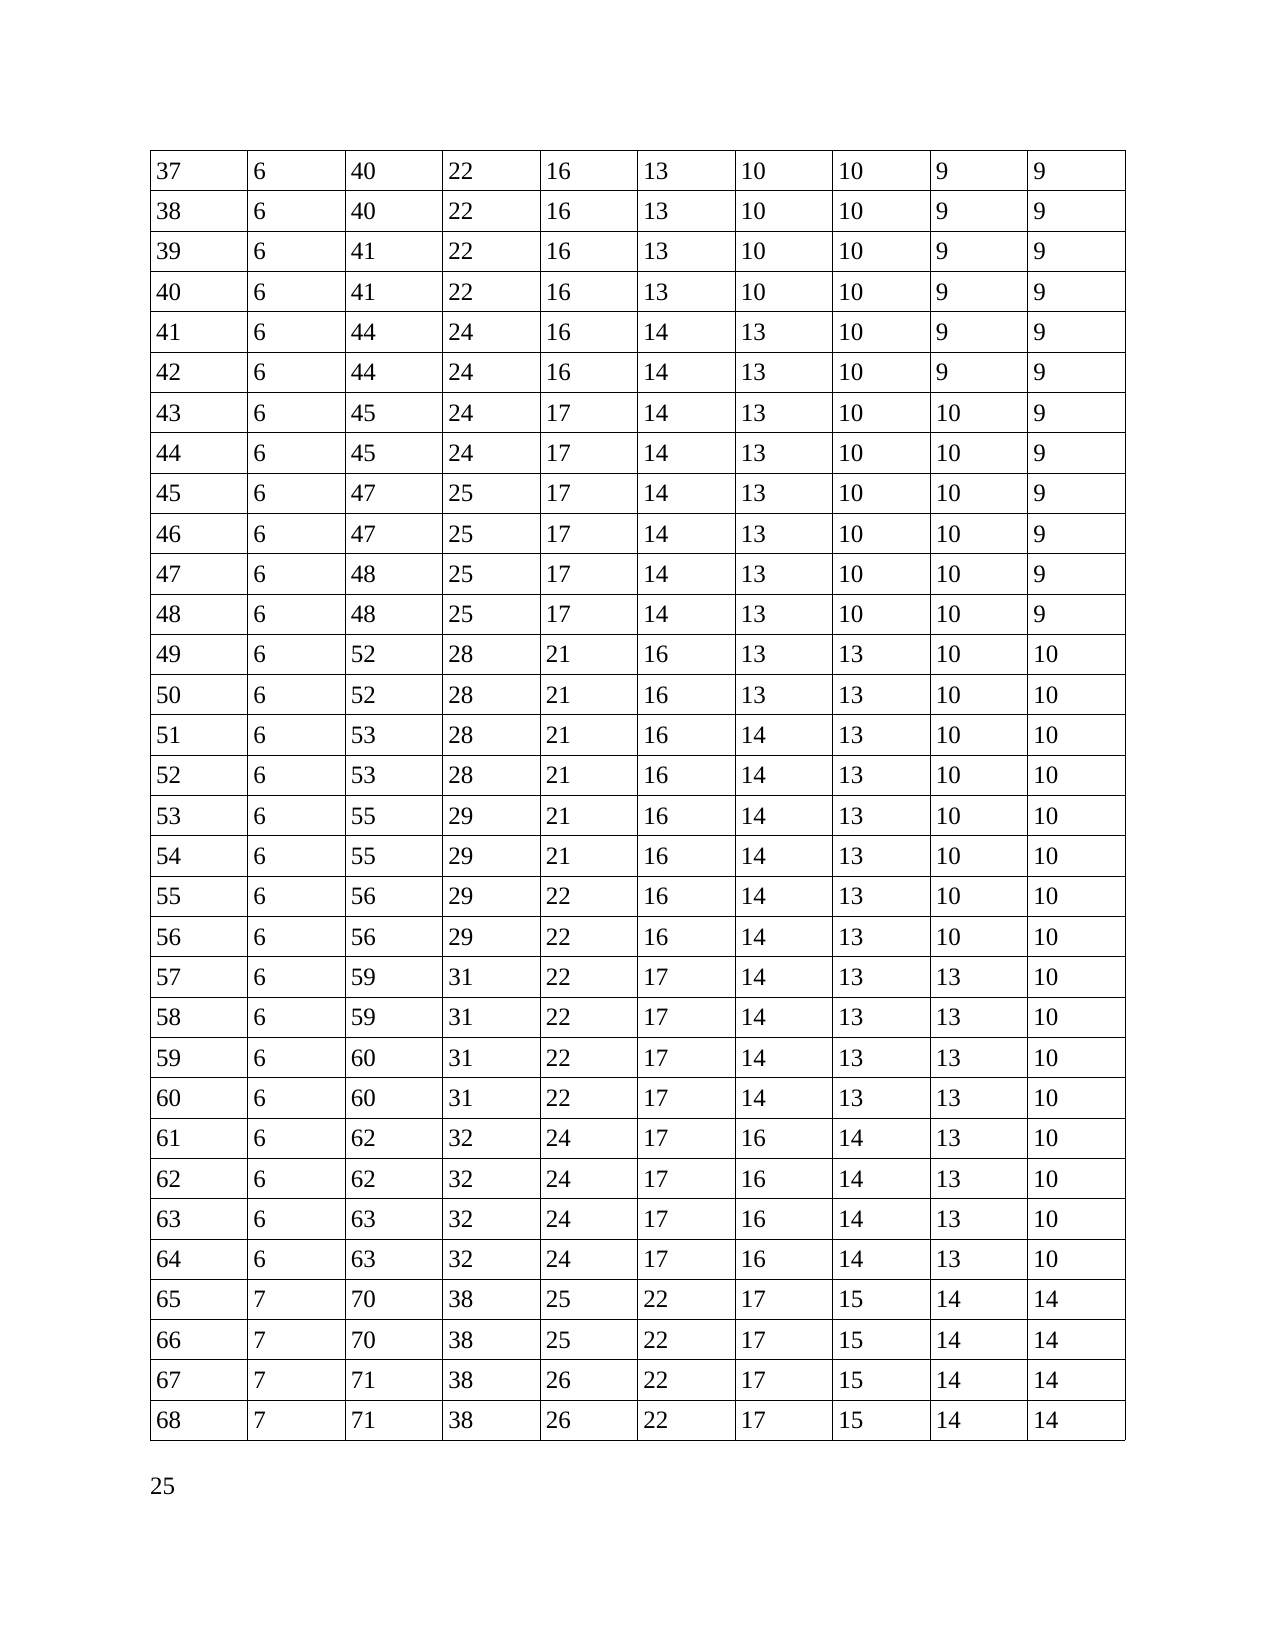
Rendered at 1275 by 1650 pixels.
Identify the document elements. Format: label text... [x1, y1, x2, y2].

table_cell 16 [638, 635, 735, 674]
table_cell 9 [1028, 312, 1125, 352]
table_cell 9 [1028, 554, 1125, 593]
table_cell 67 [151, 1360, 247, 1400]
table_cell 29 [443, 917, 540, 956]
table_cell 40 [346, 151, 442, 190]
table_cell 38 [443, 1360, 540, 1400]
table_cell 22 [638, 1401, 735, 1440]
table_cell 9 [1028, 433, 1125, 472]
table_cell 16 [541, 353, 637, 392]
table_cell 9 [931, 151, 1027, 190]
table_cell 10 [1028, 1159, 1125, 1198]
table_cell 10 [931, 796, 1027, 835]
table_cell 13 [931, 1078, 1027, 1117]
table_cell 43 [151, 393, 247, 432]
table_cell 48 [346, 554, 442, 593]
table_cell 17 [541, 554, 637, 593]
table_cell 6 [248, 151, 345, 190]
table_cell 14 [833, 1159, 930, 1198]
table_cell 14 [1028, 1360, 1125, 1400]
table_cell 9 [1028, 474, 1125, 513]
table_cell 41 [151, 312, 247, 352]
table_cell 17 [638, 1199, 735, 1238]
table_cell 9 [1028, 191, 1125, 231]
table_cell 29 [443, 836, 540, 876]
table_cell 17 [638, 1078, 735, 1117]
table_cell 6 [248, 1199, 345, 1238]
table_cell 22 [638, 1280, 735, 1319]
table_cell 31 [443, 998, 540, 1037]
table_cell 13 [638, 191, 735, 231]
table_cell 10 [833, 151, 930, 190]
table_cell 10 [736, 272, 832, 311]
table_cell 10 [931, 554, 1027, 593]
table_cell 25 [443, 595, 540, 634]
table_cell 9 [931, 353, 1027, 392]
table_cell 16 [541, 272, 637, 311]
table_cell 15 [833, 1320, 930, 1359]
table_cell 14 [638, 353, 735, 392]
table_cell 6 [248, 635, 345, 674]
table_cell 17 [541, 474, 637, 513]
table_cell 71 [346, 1360, 442, 1400]
table_cell 53 [346, 715, 442, 755]
table_cell 14 [736, 715, 832, 755]
table_cell 17 [638, 1240, 735, 1279]
table_cell 60 [346, 1078, 442, 1117]
table_cell 14 [638, 474, 735, 513]
table_cell 6 [248, 675, 345, 714]
table_cell 13 [638, 272, 735, 311]
table_cell 21 [541, 796, 637, 835]
table_cell 14 [931, 1320, 1027, 1359]
table_cell 16 [736, 1119, 832, 1158]
table_cell 10 [1028, 1240, 1125, 1279]
table_cell 45 [346, 393, 442, 432]
table_cell 9 [1028, 393, 1125, 432]
table_cell 31 [443, 957, 540, 997]
table_cell 22 [638, 1360, 735, 1400]
table_cell 13 [736, 635, 832, 674]
table_cell 16 [736, 1240, 832, 1279]
table_cell 28 [443, 715, 540, 755]
table_cell 10 [1028, 1038, 1125, 1077]
table_cell 26 [541, 1401, 637, 1440]
table_cell 37 [151, 151, 247, 190]
table_cell 13 [638, 232, 735, 271]
table_cell 16 [541, 312, 637, 352]
table_cell 10 [931, 393, 1027, 432]
table_cell 25 [541, 1320, 637, 1359]
table_cell 6 [248, 312, 345, 352]
table_cell 21 [541, 756, 637, 795]
table_cell 10 [736, 191, 832, 231]
table_cell 6 [248, 715, 345, 755]
table_cell 9 [931, 312, 1027, 352]
table_cell 7 [248, 1360, 345, 1400]
table_cell 47 [346, 474, 442, 513]
table_cell 17 [541, 393, 637, 432]
table_cell 14 [931, 1401, 1027, 1440]
table_cell 15 [833, 1360, 930, 1400]
table_cell 7 [248, 1320, 345, 1359]
table_cell 48 [151, 595, 247, 634]
table_cell 13 [736, 514, 832, 553]
table_cell 31 [443, 1078, 540, 1117]
table_cell 32 [443, 1240, 540, 1279]
table_cell 62 [151, 1159, 247, 1198]
table_cell 10 [1028, 1119, 1125, 1158]
table_cell 10 [931, 756, 1027, 795]
table_cell 14 [833, 1199, 930, 1238]
table_cell 10 [833, 232, 930, 271]
table_cell 51 [151, 715, 247, 755]
table_cell 10 [1028, 1199, 1125, 1238]
table_cell 14 [1028, 1280, 1125, 1319]
table_cell 32 [443, 1159, 540, 1198]
table_cell 6 [248, 836, 345, 876]
table_cell 10 [833, 272, 930, 311]
table_cell 17 [541, 595, 637, 634]
table_cell 38 [443, 1280, 540, 1319]
table_cell 17 [638, 1038, 735, 1077]
table_cell 21 [541, 715, 637, 755]
table_cell 10 [1028, 635, 1125, 674]
table_cell 14 [736, 756, 832, 795]
table_cell 31 [443, 1038, 540, 1077]
table_cell 6 [248, 272, 345, 311]
table_cell 14 [736, 957, 832, 997]
table_cell 16 [736, 1199, 832, 1238]
table_cell 10 [931, 917, 1027, 956]
table_cell 6 [248, 514, 345, 553]
table_cell 21 [541, 836, 637, 876]
table_cell 10 [931, 474, 1027, 513]
table_cell 17 [736, 1360, 832, 1400]
table_cell 61 [151, 1119, 247, 1158]
table_cell 17 [736, 1320, 832, 1359]
table_cell 14 [638, 312, 735, 352]
table_cell 13 [736, 393, 832, 432]
table_cell 13 [736, 312, 832, 352]
table_cell 6 [248, 1038, 345, 1077]
table_cell 10 [931, 715, 1027, 755]
table_cell 9 [1028, 353, 1125, 392]
table_cell 64 [151, 1240, 247, 1279]
table_cell 54 [151, 836, 247, 876]
table_cell 6 [248, 1119, 345, 1158]
table_cell 70 [346, 1280, 442, 1319]
table_cell 10 [833, 433, 930, 472]
table_cell 38 [443, 1401, 540, 1440]
table_cell 24 [443, 393, 540, 432]
table_cell 60 [151, 1078, 247, 1117]
table_cell 32 [443, 1199, 540, 1238]
table_cell 13 [833, 957, 930, 997]
table_cell 22 [541, 877, 637, 916]
table_cell 16 [638, 836, 735, 876]
table_cell 42 [151, 353, 247, 392]
table_cell 14 [638, 595, 735, 634]
table_cell 16 [638, 796, 735, 835]
table_cell 16 [638, 675, 735, 714]
table_cell 13 [833, 1078, 930, 1117]
table_cell 10 [1028, 998, 1125, 1037]
table_cell 6 [248, 1159, 345, 1198]
table_cell 52 [346, 635, 442, 674]
table_cell 9 [1028, 151, 1125, 190]
table_cell 13 [736, 595, 832, 634]
table_cell 6 [248, 957, 345, 997]
table_cell 9 [931, 232, 1027, 271]
table_cell 14 [736, 1078, 832, 1117]
table_cell 28 [443, 675, 540, 714]
table_cell 22 [541, 998, 637, 1037]
table_cell 65 [151, 1280, 247, 1319]
table_cell 10 [833, 191, 930, 231]
table_cell 26 [541, 1360, 637, 1400]
table_cell 16 [541, 232, 637, 271]
table_cell 13 [736, 474, 832, 513]
table_cell 9 [931, 272, 1027, 311]
table_cell 10 [833, 353, 930, 392]
table_cell 17 [638, 998, 735, 1037]
table_cell 10 [931, 433, 1027, 472]
table_cell 59 [151, 1038, 247, 1077]
table_cell 10 [1028, 1078, 1125, 1117]
table_cell 22 [541, 1038, 637, 1077]
table_cell 10 [736, 232, 832, 271]
table_cell 14 [736, 877, 832, 916]
table_cell 22 [541, 957, 637, 997]
table_cell 14 [1028, 1320, 1125, 1359]
table_cell 57 [151, 957, 247, 997]
table_cell 17 [638, 1159, 735, 1198]
table_cell 25 [541, 1280, 637, 1319]
table_cell 32 [443, 1119, 540, 1158]
table_cell 13 [931, 998, 1027, 1037]
table_cell 56 [151, 917, 247, 956]
table_cell 13 [833, 998, 930, 1037]
table_cell 13 [833, 1038, 930, 1077]
table_cell 10 [1028, 917, 1125, 956]
table_cell 16 [541, 191, 637, 231]
table_cell 16 [638, 877, 735, 916]
table_cell 21 [541, 635, 637, 674]
table_cell 9 [931, 191, 1027, 231]
table_cell 13 [736, 353, 832, 392]
table_cell 24 [541, 1240, 637, 1279]
table_cell 14 [736, 836, 832, 876]
table_cell 13 [833, 635, 930, 674]
table_cell 22 [443, 272, 540, 311]
table_cell 17 [541, 433, 637, 472]
table_cell 13 [736, 554, 832, 593]
table_cell 13 [833, 796, 930, 835]
table_cell 10 [833, 595, 930, 634]
table_cell 6 [248, 1078, 345, 1117]
table_cell 28 [443, 756, 540, 795]
table_cell 39 [151, 232, 247, 271]
table_cell 62 [346, 1119, 442, 1158]
table_cell 22 [638, 1320, 735, 1359]
table_cell 53 [151, 796, 247, 835]
table_cell 13 [833, 877, 930, 916]
table_cell 13 [931, 957, 1027, 997]
table_cell 66 [151, 1320, 247, 1359]
table_cell 22 [443, 151, 540, 190]
table_cell 10 [736, 151, 832, 190]
table_cell 13 [833, 715, 930, 755]
table_cell 38 [151, 191, 247, 231]
table_cell 13 [931, 1199, 1027, 1238]
table_cell 13 [833, 836, 930, 876]
table_cell 70 [346, 1320, 442, 1359]
table_cell 13 [833, 917, 930, 956]
table_cell 14 [931, 1360, 1027, 1400]
table_cell 16 [638, 917, 735, 956]
table_cell 50 [151, 675, 247, 714]
table_cell 13 [638, 151, 735, 190]
table_cell 47 [151, 554, 247, 593]
table_cell 52 [346, 675, 442, 714]
table_cell 59 [346, 957, 442, 997]
table_cell 6 [248, 877, 345, 916]
table_cell 10 [931, 514, 1027, 553]
table_cell 7 [248, 1280, 345, 1319]
table_cell 13 [931, 1038, 1027, 1077]
table_cell 10 [931, 675, 1027, 714]
table_cell 41 [346, 232, 442, 271]
table_cell 14 [1028, 1401, 1125, 1440]
table_cell 10 [1028, 957, 1125, 997]
table_cell 17 [736, 1280, 832, 1319]
table_cell 10 [833, 474, 930, 513]
table_cell 49 [151, 635, 247, 674]
table_cell 9 [1028, 232, 1125, 271]
table_cell 16 [638, 756, 735, 795]
table_cell 25 [443, 514, 540, 553]
table_cell 40 [346, 191, 442, 231]
table_cell 6 [248, 433, 345, 472]
table_cell 6 [248, 393, 345, 432]
table_cell 24 [443, 353, 540, 392]
table_cell 10 [931, 836, 1027, 876]
table_cell 17 [638, 1119, 735, 1158]
table_cell 53 [346, 756, 442, 795]
table_cell 44 [151, 433, 247, 472]
table_cell 6 [248, 796, 345, 835]
table_cell 52 [151, 756, 247, 795]
table_cell 17 [638, 957, 735, 997]
table_cell 63 [346, 1199, 442, 1238]
table_cell 10 [931, 635, 1027, 674]
table_cell 25 [443, 474, 540, 513]
table_cell 47 [346, 514, 442, 553]
table_cell 13 [931, 1119, 1027, 1158]
table_cell 15 [833, 1280, 930, 1319]
table_cell 14 [638, 554, 735, 593]
table_cell 17 [541, 514, 637, 553]
table_cell 24 [443, 433, 540, 472]
table_cell 10 [1028, 675, 1125, 714]
table_cell 68 [151, 1401, 247, 1440]
table_cell 14 [638, 514, 735, 553]
table_cell 6 [248, 1240, 345, 1279]
table_cell 60 [346, 1038, 442, 1077]
table_cell 10 [833, 514, 930, 553]
table_cell 13 [833, 756, 930, 795]
table_cell 44 [346, 312, 442, 352]
table_cell 24 [443, 312, 540, 352]
table_cell 10 [931, 595, 1027, 634]
table_cell 10 [1028, 877, 1125, 916]
table_cell 62 [346, 1159, 442, 1198]
table_cell 9 [1028, 272, 1125, 311]
table_cell 13 [931, 1159, 1027, 1198]
table_cell 25 [443, 554, 540, 593]
table_cell 14 [736, 998, 832, 1037]
table_cell 14 [736, 917, 832, 956]
table_cell 22 [443, 191, 540, 231]
table_cell 22 [443, 232, 540, 271]
table_cell 14 [736, 1038, 832, 1077]
table_cell 24 [541, 1159, 637, 1198]
table_cell 10 [1028, 756, 1125, 795]
table_cell 21 [541, 675, 637, 714]
table_cell 16 [638, 715, 735, 755]
table_cell 13 [931, 1240, 1027, 1279]
table_cell 58 [151, 998, 247, 1037]
table_cell 14 [638, 433, 735, 472]
table_cell 45 [346, 433, 442, 472]
table_cell 56 [346, 877, 442, 916]
table_cell 56 [346, 917, 442, 956]
table_cell 6 [248, 232, 345, 271]
table_cell 6 [248, 917, 345, 956]
table_cell 63 [151, 1199, 247, 1238]
table_cell 29 [443, 877, 540, 916]
table_cell 14 [736, 796, 832, 835]
table_cell 41 [346, 272, 442, 311]
table_cell 6 [248, 474, 345, 513]
table_cell 44 [346, 353, 442, 392]
table_cell 14 [931, 1280, 1027, 1319]
table_cell 13 [833, 675, 930, 714]
table_cell 10 [833, 393, 930, 432]
table_cell 46 [151, 514, 247, 553]
table_cell 14 [638, 393, 735, 432]
table_cell 55 [346, 836, 442, 876]
table_cell 55 [346, 796, 442, 835]
table_cell 6 [248, 595, 345, 634]
table_cell 14 [833, 1240, 930, 1279]
table_cell 6 [248, 191, 345, 231]
table_cell 15 [833, 1401, 930, 1440]
table_cell 10 [931, 877, 1027, 916]
table_cell 6 [248, 998, 345, 1037]
table_cell 55 [151, 877, 247, 916]
table_cell 13 [736, 433, 832, 472]
table_cell 45 [151, 474, 247, 513]
table_cell 29 [443, 796, 540, 835]
table_cell 59 [346, 998, 442, 1037]
table_cell 22 [541, 1078, 637, 1117]
table_cell 7 [248, 1401, 345, 1440]
table_cell 24 [541, 1199, 637, 1238]
table_cell 10 [1028, 796, 1125, 835]
table_cell 10 [1028, 836, 1125, 876]
table_cell 38 [443, 1320, 540, 1359]
table_cell 71 [346, 1401, 442, 1440]
table_cell 28 [443, 635, 540, 674]
table_cell 16 [541, 151, 637, 190]
table_cell 10 [833, 312, 930, 352]
table_cell 16 [736, 1159, 832, 1198]
table_cell 48 [346, 595, 442, 634]
table_cell 10 [1028, 715, 1125, 755]
table_cell 22 [541, 917, 637, 956]
table_cell 63 [346, 1240, 442, 1279]
table_cell 10 [833, 554, 930, 593]
table_cell 24 [541, 1119, 637, 1158]
table_cell 40 [151, 272, 247, 311]
table_cell 17 [736, 1401, 832, 1440]
table_cell 14 [833, 1119, 930, 1158]
table_cell 6 [248, 353, 345, 392]
table_cell 13 [736, 675, 832, 714]
table_cell 6 [248, 756, 345, 795]
table_cell 9 [1028, 595, 1125, 634]
table_cell 9 [1028, 514, 1125, 553]
table_cell 6 [248, 554, 345, 593]
